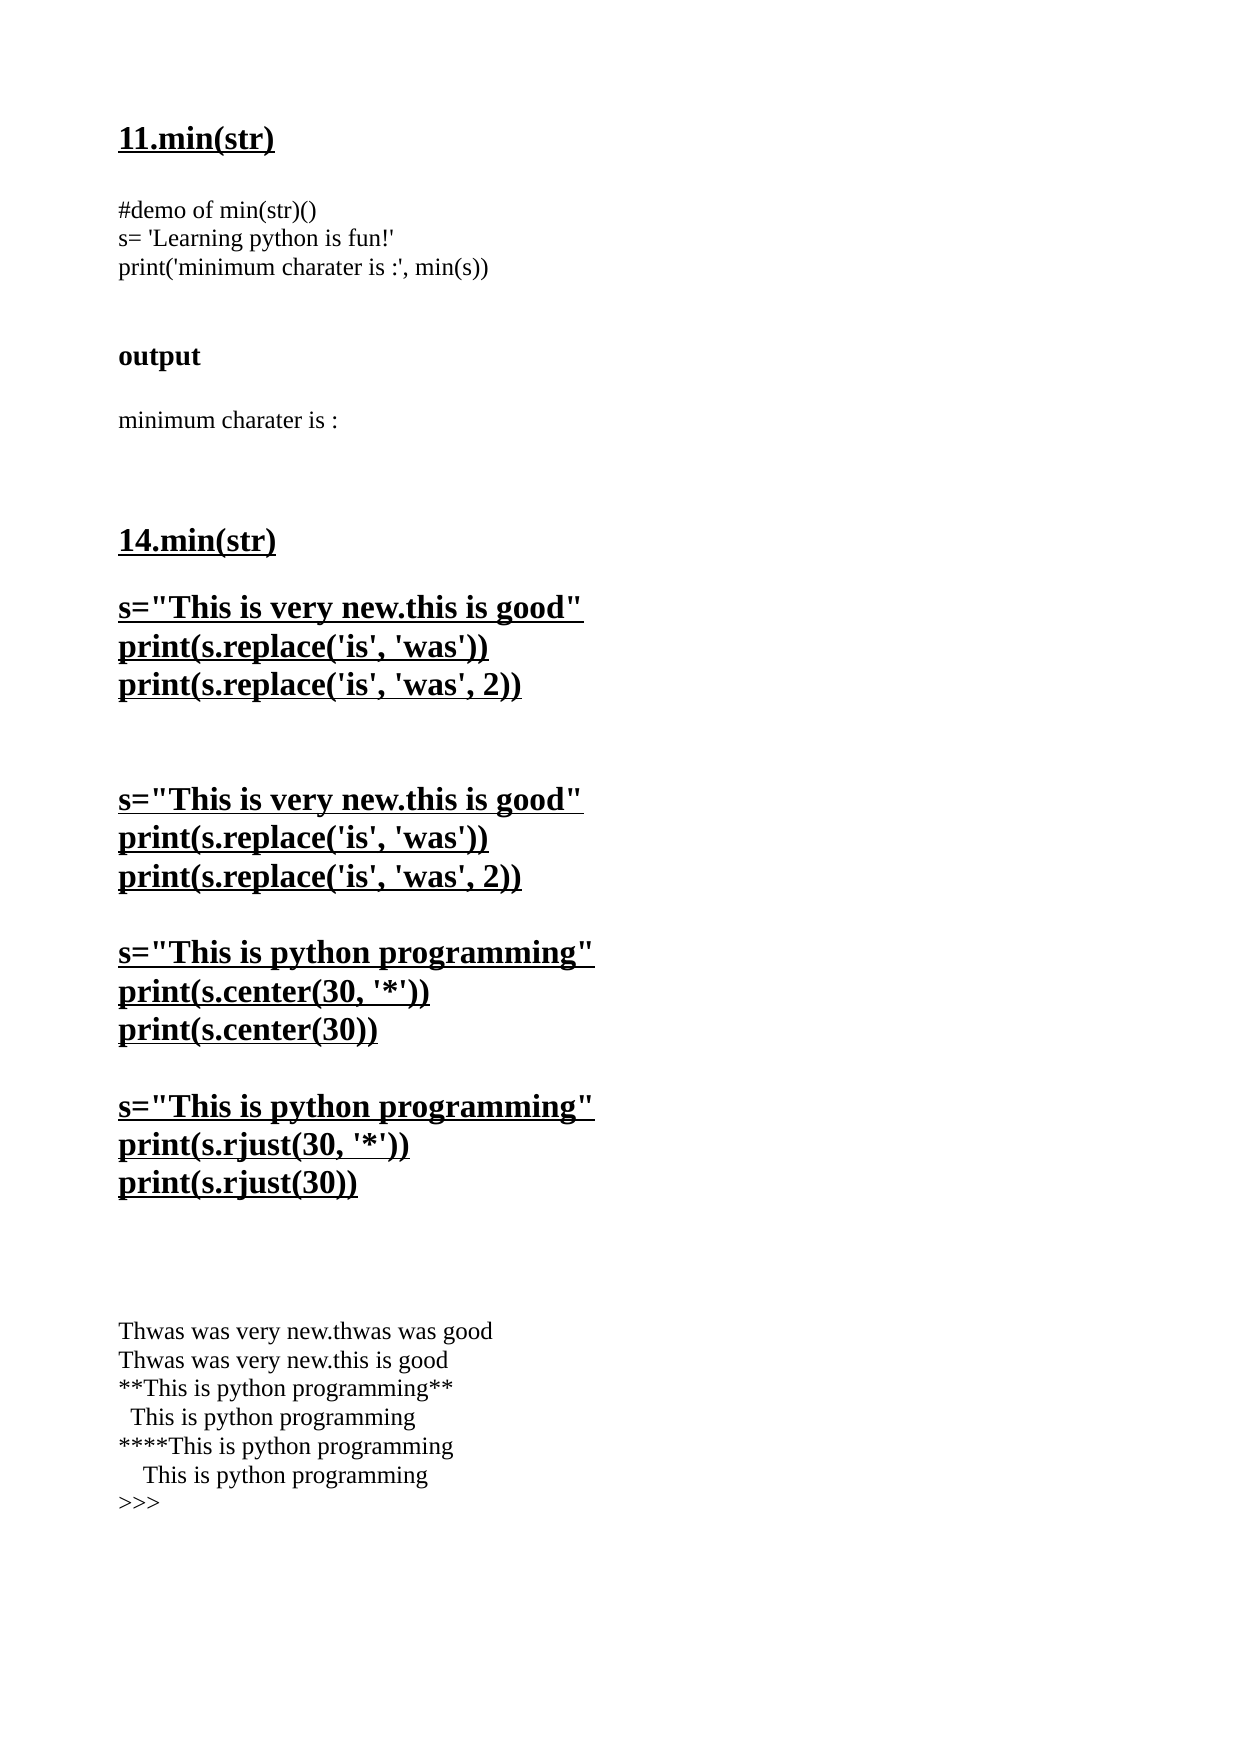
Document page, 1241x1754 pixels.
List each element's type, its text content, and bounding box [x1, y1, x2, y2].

text print(s.replace('is', 'was', 2)) [118, 856, 1122, 894]
text s="This is very new.this is good" [118, 588, 1122, 626]
text print(s.rjust(30, '*')) [118, 1124, 1122, 1163]
text s="This is python programming" [118, 1086, 1122, 1124]
text 14.min(str) [118, 521, 1122, 559]
text ****This is python programming [118, 1431, 1122, 1460]
text print(s.center(30, '*')) [118, 971, 1122, 1009]
text 11.min(str) [118, 118, 1122, 156]
text >>> [118, 1488, 1122, 1517]
text print(s.center(30)) [118, 1009, 1122, 1048]
text This is python programming [118, 1460, 1122, 1488]
text #demo of min(str)() [118, 195, 1122, 223]
text output [118, 338, 1122, 372]
text print(s.replace('is', 'was')) [118, 626, 1122, 664]
text print(s.rjust(30)) [118, 1163, 1122, 1201]
text print(s.replace('is', 'was', 2)) [118, 664, 1122, 703]
text Thwas was very new.this is good [118, 1345, 1122, 1373]
text This is python programming [118, 1402, 1122, 1431]
text minimum charater is : [118, 406, 1122, 434]
text s= 'Learning python is fun!' [118, 223, 1122, 252]
text **This is python programming** [118, 1373, 1122, 1402]
text s="This is very new.this is good" [118, 779, 1122, 818]
text print(s.replace('is', 'was')) [118, 818, 1122, 856]
text Thwas was very new.thwas was good [118, 1316, 1122, 1345]
text print('minimum charater is :', min(s)) [118, 252, 1122, 281]
text s="This is python programming" [118, 933, 1122, 971]
